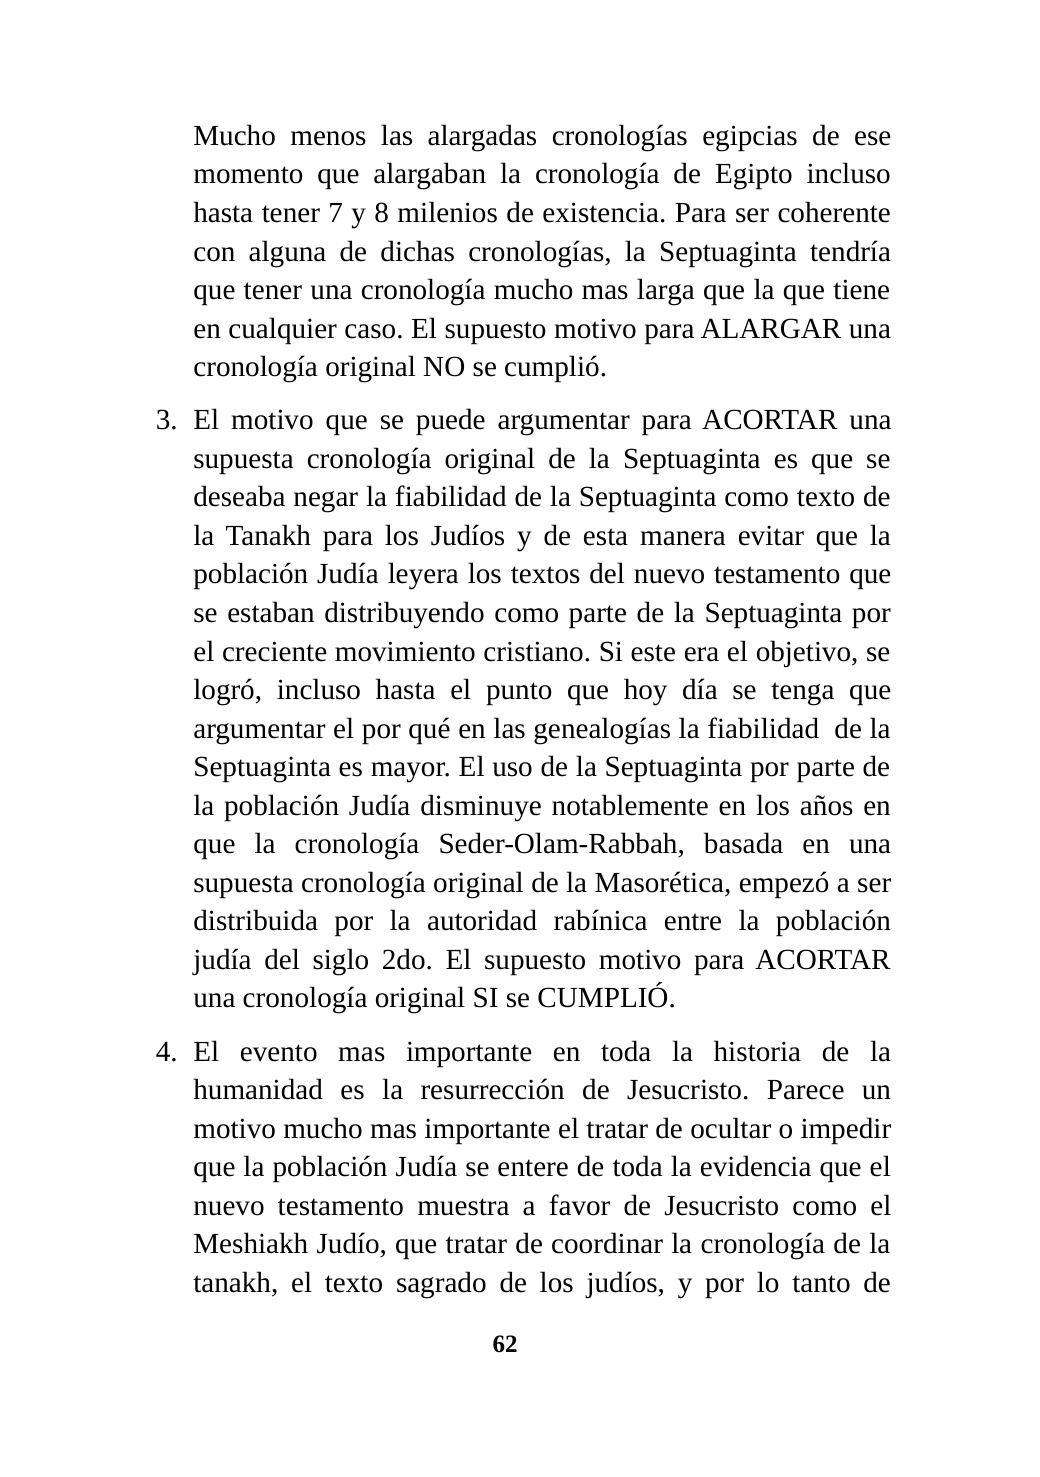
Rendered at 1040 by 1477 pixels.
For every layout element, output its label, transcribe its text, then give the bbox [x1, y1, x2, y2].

list El evento mas importante en toda la historia de la humanidad es la resurrección de Jesucristo. Parece un motivo mucho mas importante el tratar de ocultar o impedir que la población Judía se entere de toda la evidencia que el nuevo testamento muestra a favor de Jesucristo como el Meshiakh Judío, que tratar de coordinar la cronología de la tanakh, el texto sagrado de los judíos, y por lo tanto de [156, 1034, 892, 1298]
list El motivo que se puede argumentar para ACORTAR una supuesta cronología original de la Septuaginta es que se deseaba negar la fiabilidad de la Septuaginta como texto de la Tanakh para los Judíos y de esta manera evitar que la población Judía leyera los textos del nuevo testamento que se estaban distribuyendo como parte de la Septuaginta por el creciente movimiento cristiano. Si este era el objetivo, se logró, incluso hasta el punto que hoy día se tenga que argumentar el por qué en las genealogías la fiabilidad de la Septuaginta es mayor. El uso de la Septuaginta por parte de la población Judía disminuye notablemente en los años en que la cronología Seder-Olam-Rabbah, basada en una supuesta cronología original de la Masorética, empezó a ser distribuida por la autoridad rabínica entre la población judía del siglo 2do. El supuesto motivo para ACORTAR una cronología original SI se CUMPLIÓ. [156, 402, 892, 1014]
list Mucho menos las alargadas cronologías egipcias de ese momento que alargaban la cronología de Egipto incluso hasta tener 7 y 8 milenios de existencia. Para ser coherente con alguna de dichas cronologías, la Septuaginta tendría que tener una cronología mucho mas larga que la que tiene en cualquier caso. El supuesto motivo para ALARGAR una cronología original NO se cumplió. [156, 118, 892, 383]
